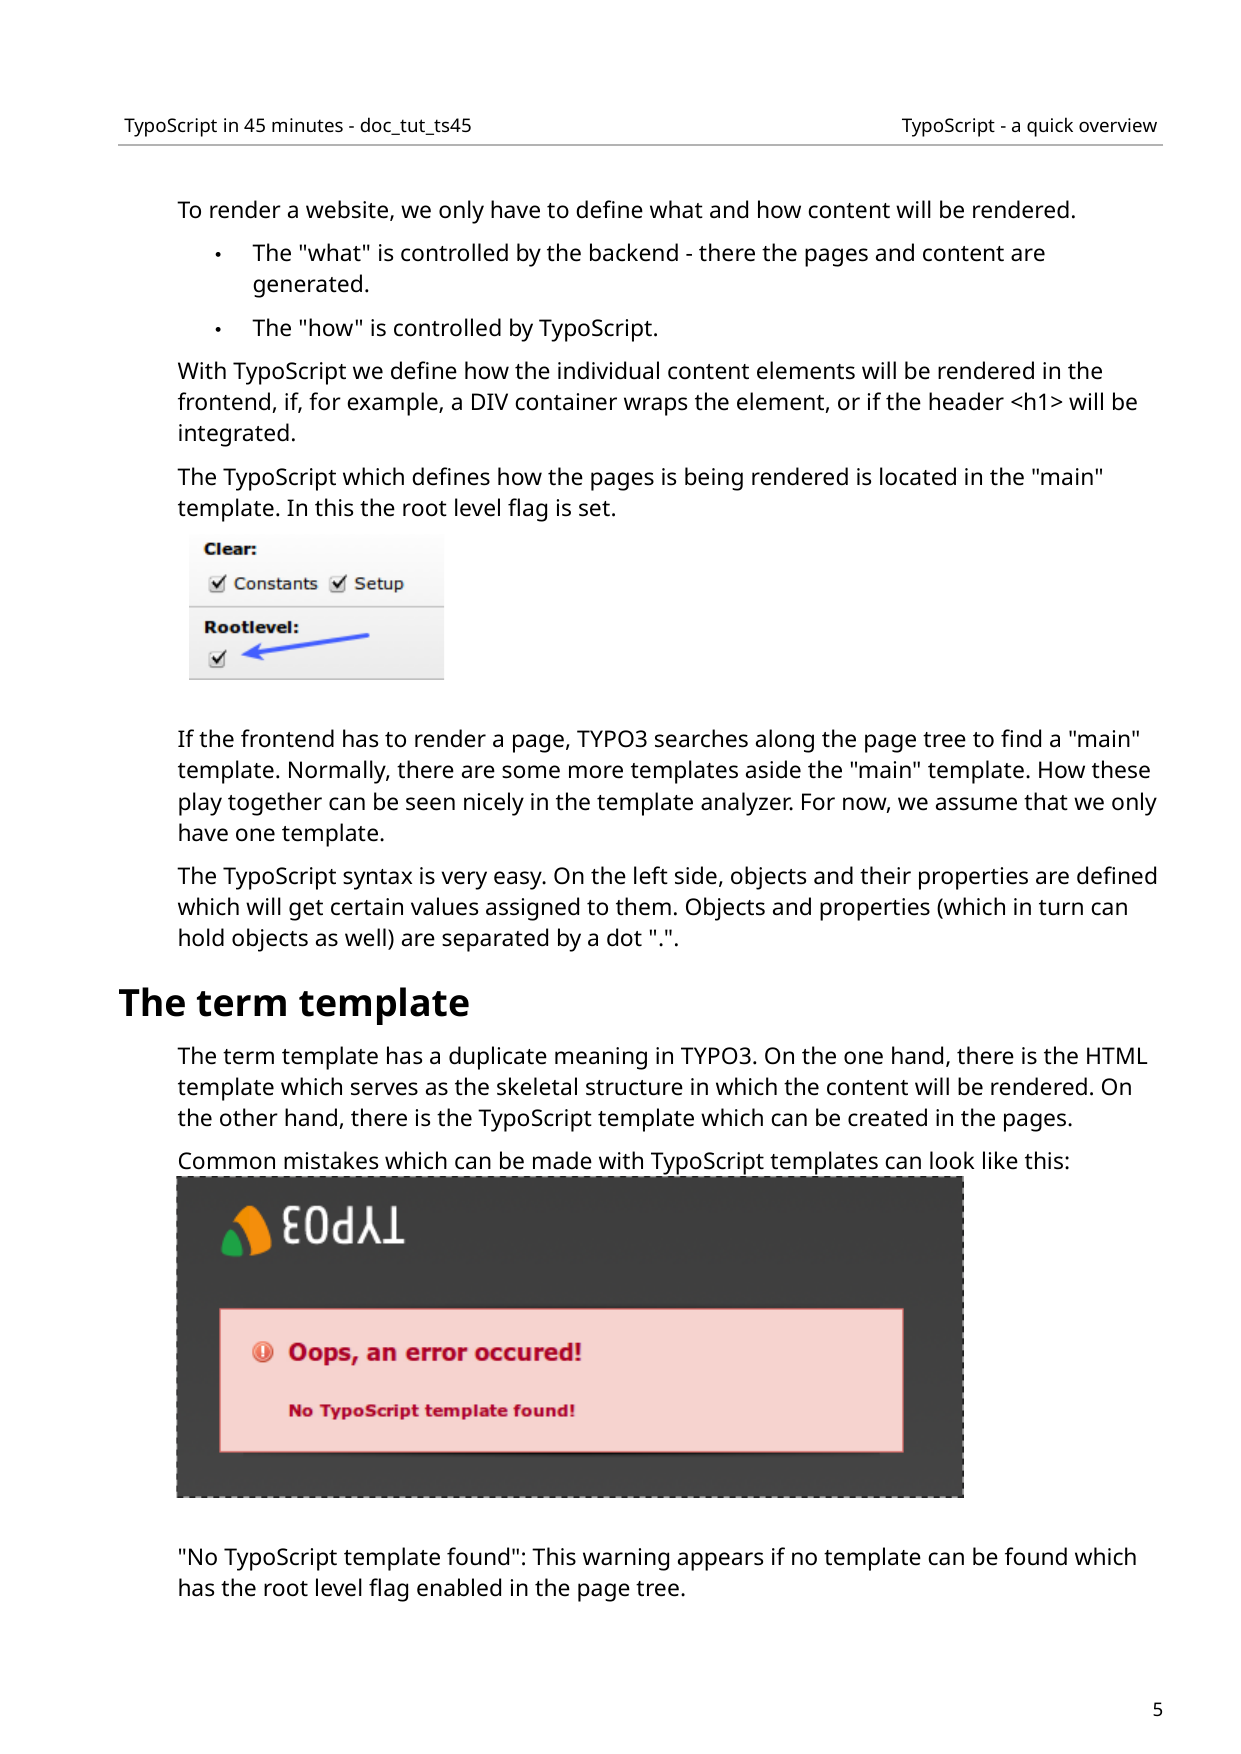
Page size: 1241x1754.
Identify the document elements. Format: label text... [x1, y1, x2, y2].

list The "what" is controlled by the backend - there the pages and content are generated. [215, 237, 1163, 299]
text Common mistakes which can be made with TypoScript templates can look like this: [177, 1145, 1163, 1176]
picture [189, 534, 445, 680]
text "No TypoScript template found": This warning appears if no template can be found which has the root level flag enabled in the page tree. [177, 1541, 1163, 1603]
text With TypoScript we define how the individual content elements will be rendered in the frontend, if, for example, a DIV container wraps the element, or if the header <h1> will be integrated. [177, 355, 1163, 448]
text The TypoScript which defines how the pages is being rendered is located in the "main" template. In this the root level flag is set. [177, 460, 1163, 522]
subtitle The term template [118, 977, 1163, 1028]
picture [176, 1176, 964, 1498]
list The "how" is controlled by TypoScript. [215, 311, 1163, 342]
text The term template has a duplicate meaning in TYPO3. On the one hand, there is the HTML template which serves as the skeletal structure in which the content will be rendered. On the other hand, there is the TypoScript template which can be created in the pages. [177, 1039, 1163, 1133]
text The TypoScript syntax is very easy. On the left side, objects and their properties are defined which will get certain values assigned to them. Objects and properties (which in turn can hold objects as well) are separated by a dot ".". [177, 860, 1163, 953]
text To render a website, we only have to define what and how content will be rendered. [177, 193, 1163, 224]
text If the frontend has to render a page, TYPO3 searches along the page tree to find a "main" template. Normally, there are some more templates aside the "main" template. How these play together can be seen nicely in the template analyzer. For now, we assume that we only have one template. [177, 723, 1163, 848]
